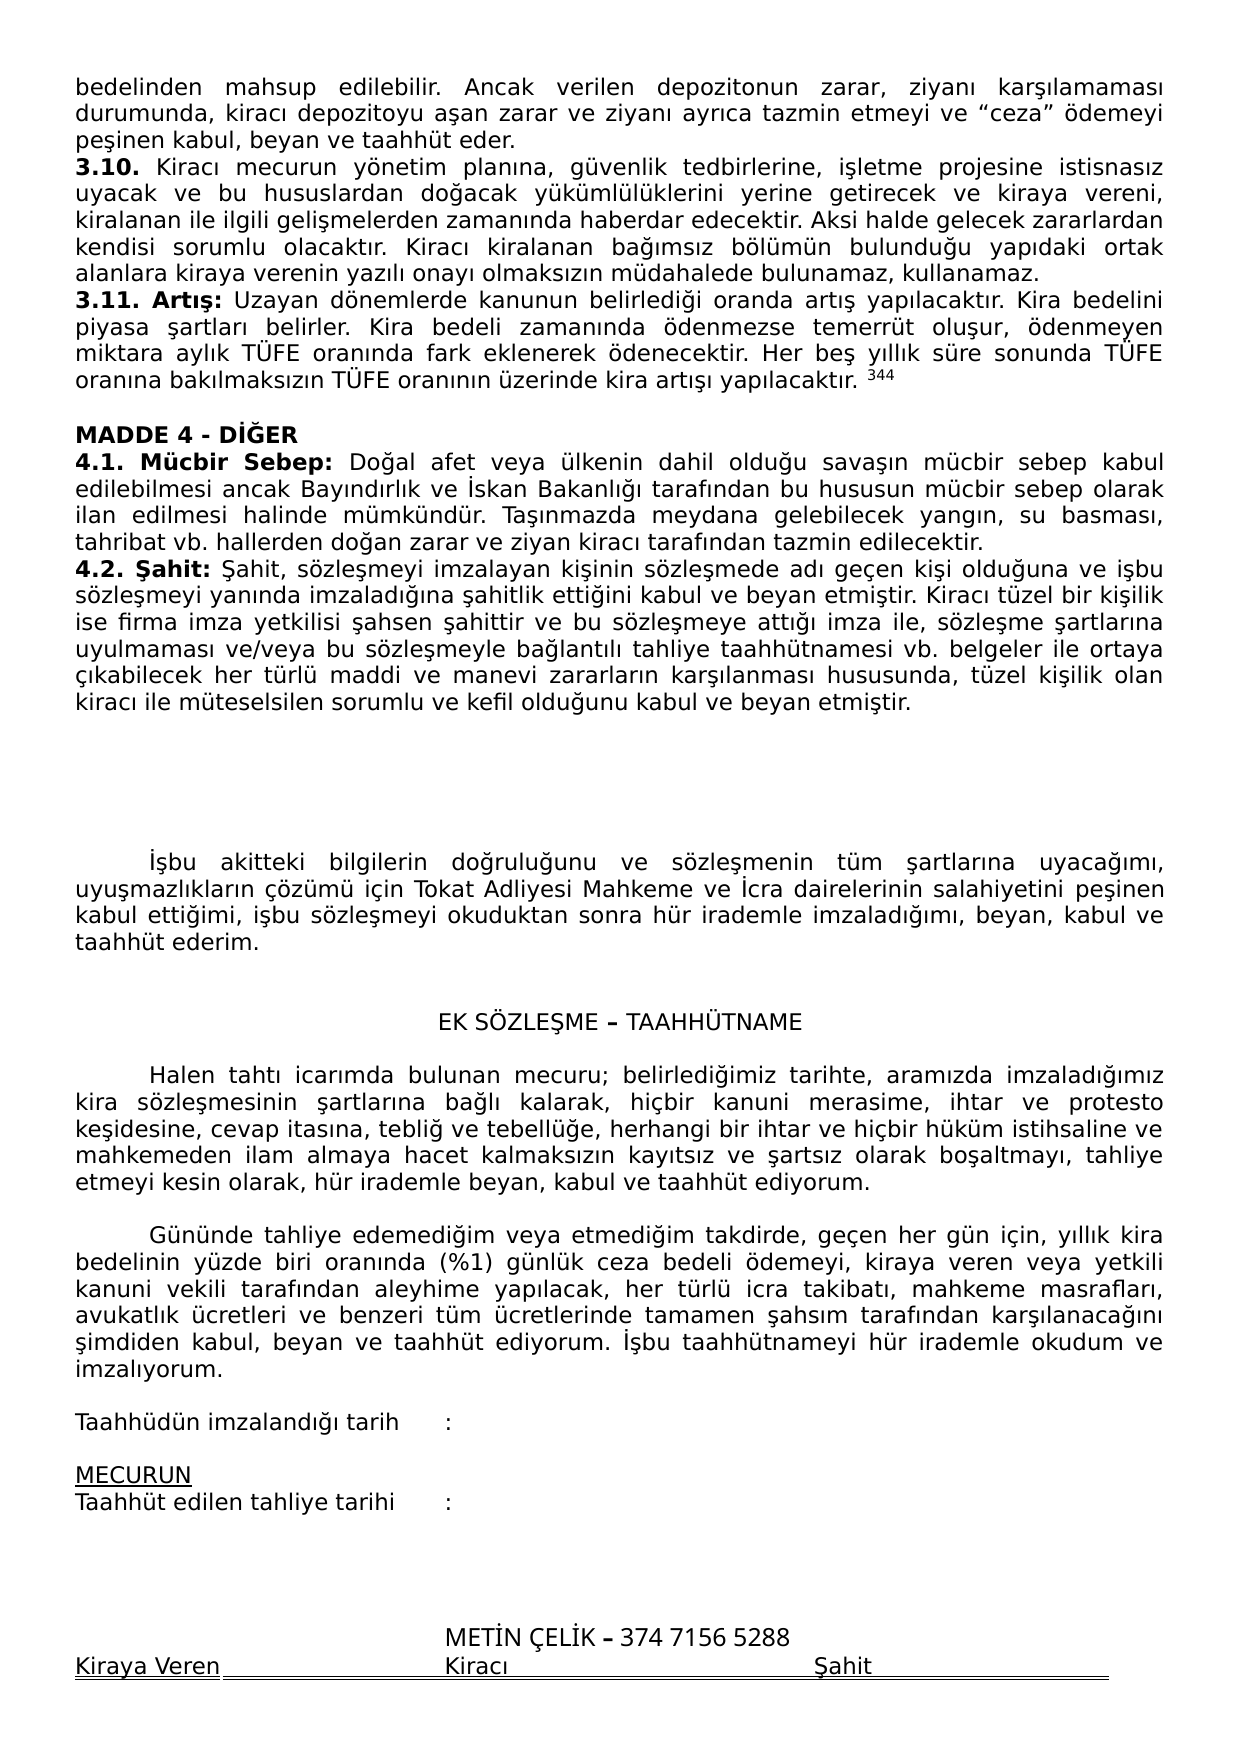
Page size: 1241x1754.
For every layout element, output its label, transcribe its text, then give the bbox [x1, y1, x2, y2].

text bedelinden mahsup edilebilir. Ancak verilen depozitonun zarar, ziyanı karşılamaması durumunda, kiracı depozitoyu aşan zarar ve ziyanı ayrıca tazmin etmeyi ve “ceza” ödemeyi peşinen kabul, beyan ve taahhüt eder. [75, 74, 1165, 154]
text Halen tahtı icarımda bulunan mecuru; belirlediğimiz tarihte, aramızda imzaladığımız kira sözleşmesinin şartlarına bağlı kalarak, hiçbir kanuni merasime, ihtar ve protesto keşidesine, cevap itasına, tebliğ ve tebellüğe, herhangi bir ihtar ve hiçbir hüküm istihsaline ve mahkemeden ilam almaya hacet kalmaksızın kayıtsız ve şartsız olarak boşaltmayı, tahliye etmeyi kesin olarak, hür irademle beyan, kabul ve taahhüt ediyorum. [75, 1062, 1165, 1196]
text MECURUN [75, 1462, 1165, 1489]
text MADDE 4 - DİĞER [75, 422, 1165, 449]
text 4.2. Şahit: Şahit, sözleşmeyi imzalayan kişinin sözleşmede adı geçen kişi olduğuna ve işbu sözleşmeyi yanında imzaladığına şahitlik ettiğini kabul ve beyan etmiştir. Kiracı tüzel bir kişilik ise firma imza yetkilisi şahsen şahittir ve bu sözleşmeye attığı imza ile, sözleşme şartlarına uyulmaması ve/veya bu sözleşmeyle bağlantılı tahliye taahhütnamesi vb. belgeler ile ortaya çıkabilecek her türlü maddi ve manevi zararların karşılanması hususunda, tüzel kişilik olan kiracı ile müteselsilen sorumlu ve kefil olduğunu kabul ve beyan etmiştir. [75, 556, 1165, 716]
text Taahhüt edilen tahliye tarihi : [75, 1489, 1165, 1516]
text Gününde tahliye edemediğim veya etmediğim takdirde, geçen her gün için, yıllık kira bedelinin yüzde biri oranında (%1) günlük ceza bedeli ödemeyi, kiraya veren veya yetkili kanuni vekili tarafından aleyhime yapılacak, her türlü icra takibatı, mahkeme masrafları, avukatlık ücretleri ve benzeri tüm ücretlerinde tamamen şahsım tarafından karşılanacağını şimdiden kabul, beyan ve taahhüt ediyorum. İşbu taahhütnameyi hür irademle okudum ve imzalıyorum. [75, 1222, 1165, 1382]
text 3.10. Kiracı mecurun yönetim planına, güvenlik tedbirlerine, işletme projesine istisnasız uyacak ve bu hususlardan doğacak yükümlülüklerini yerine getirecek ve kiraya vereni, kiralanan ile ilgili gelişmelerden zamanında haberdar edecektir. Aksi halde gelecek zararlardan kendisi sorumlu olacaktır. Kiracı kiralanan bağımsız bölümün bulunduğu yapıdaki ortak alanlara kiraya verenin yazılı onayı olmaksızın müdahalede bulunamaz, kullanamaz. [75, 154, 1165, 287]
text EK SÖZLEŞME – TAAHHÜTNAME [75, 1009, 1165, 1036]
text 4.1. Mücbir Sebep: Doğal afet veya ülkenin dahil olduğu savaşın mücbir sebep kabul edilebilmesi ancak Bayındırlık ve İskan Bakanlığı tarafından bu hususun mücbir sebep olarak ilan edilmesi halinde mümkündür. Taşınmazda meydana gelebilecek yangın, su basması, tahribat vb. hallerden doğan zarar ve ziyan kiracı tarafından tazmin edilecektir. [75, 449, 1165, 556]
text Taahhüdün imzalandığı tarih : [75, 1409, 1165, 1436]
text 3.11. Artış: Uzayan dönemlerde kanunun belirlediği oranda artış yapılacaktır. Kira bedelini piyasa şartları belirler. Kira bedeli zamanında ödenmezse temerrüt oluşur, ödenmeyen miktara aylık TÜFE oranında fark eklenerek ödenecektir. Her beş yıllık süre sonunda TÜFE oranına bakılmaksızın TÜFE oranının üzerinde kira artışı yapılacaktır. 344 [75, 287, 1165, 394]
text İşbu akitteki bilgilerin doğruluğunu ve sözleşmenin tüm şartlarına uyacağımı, uyuşmazlıkların çözümü için Tokat Adliyesi Mahkeme ve İcra dairelerinin salahiyetini peşinen kabul ettiğimi, işbu sözleşmeyi okuduktan sonra hür irademle imzaladığımı, beyan, kabul ve taahhüt ederim. [75, 849, 1165, 956]
